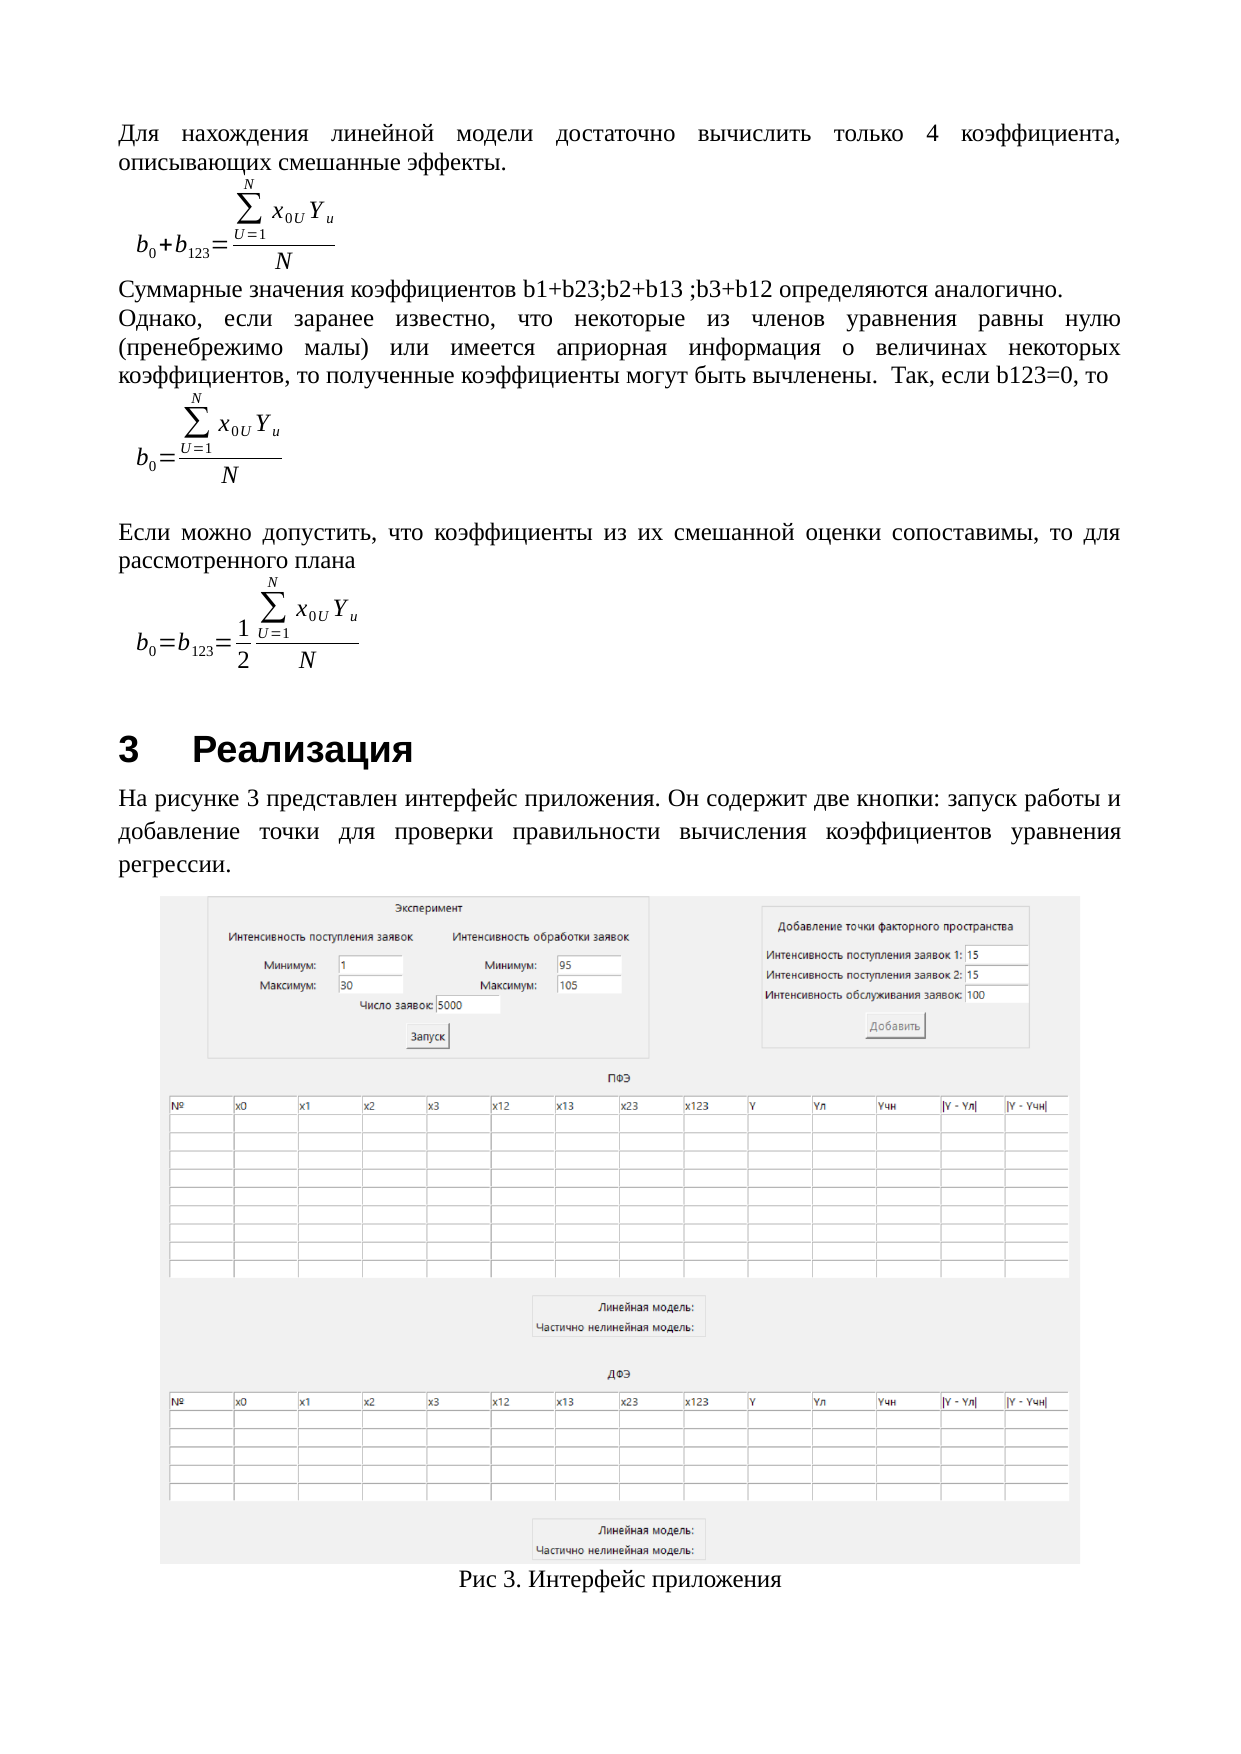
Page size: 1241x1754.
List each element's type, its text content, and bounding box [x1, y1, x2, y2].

text Если можно допустить, что коэффициенты из их смешанной оценки сопоставимы, то для рассмотренного плана [118, 517, 1122, 574]
text Суммарные значения коэффициентов b1+b23;b2+b13 ;b3+b12 определяются аналогично. [118, 274, 1122, 303]
text Однако, если заранее известно, что некоторые из членов уравнения равны нулю (пренебрежимо малы) или имеется априорная информация о величинах некоторых коэффициентов, то полученные коэффициенты могут быть вычленены. Так, если b123=0, то [118, 303, 1122, 389]
table_header Рис 3. Интерфейс приложения [118, 896, 1122, 1592]
subtitle Реализация [118, 727, 1122, 770]
text Для нахождения линейной модели достаточно вычислить только 4 коэффициента, описывающих смешанные эффекты. [118, 118, 1122, 176]
picture [160, 896, 1080, 1564]
text На рисунке 3 представлен интерфейс приложения. Он содержит две кнопки: запуск работы и добавление точки для проверки правильности вычисления коэффициентов уравнения регрессии. [118, 783, 1122, 877]
